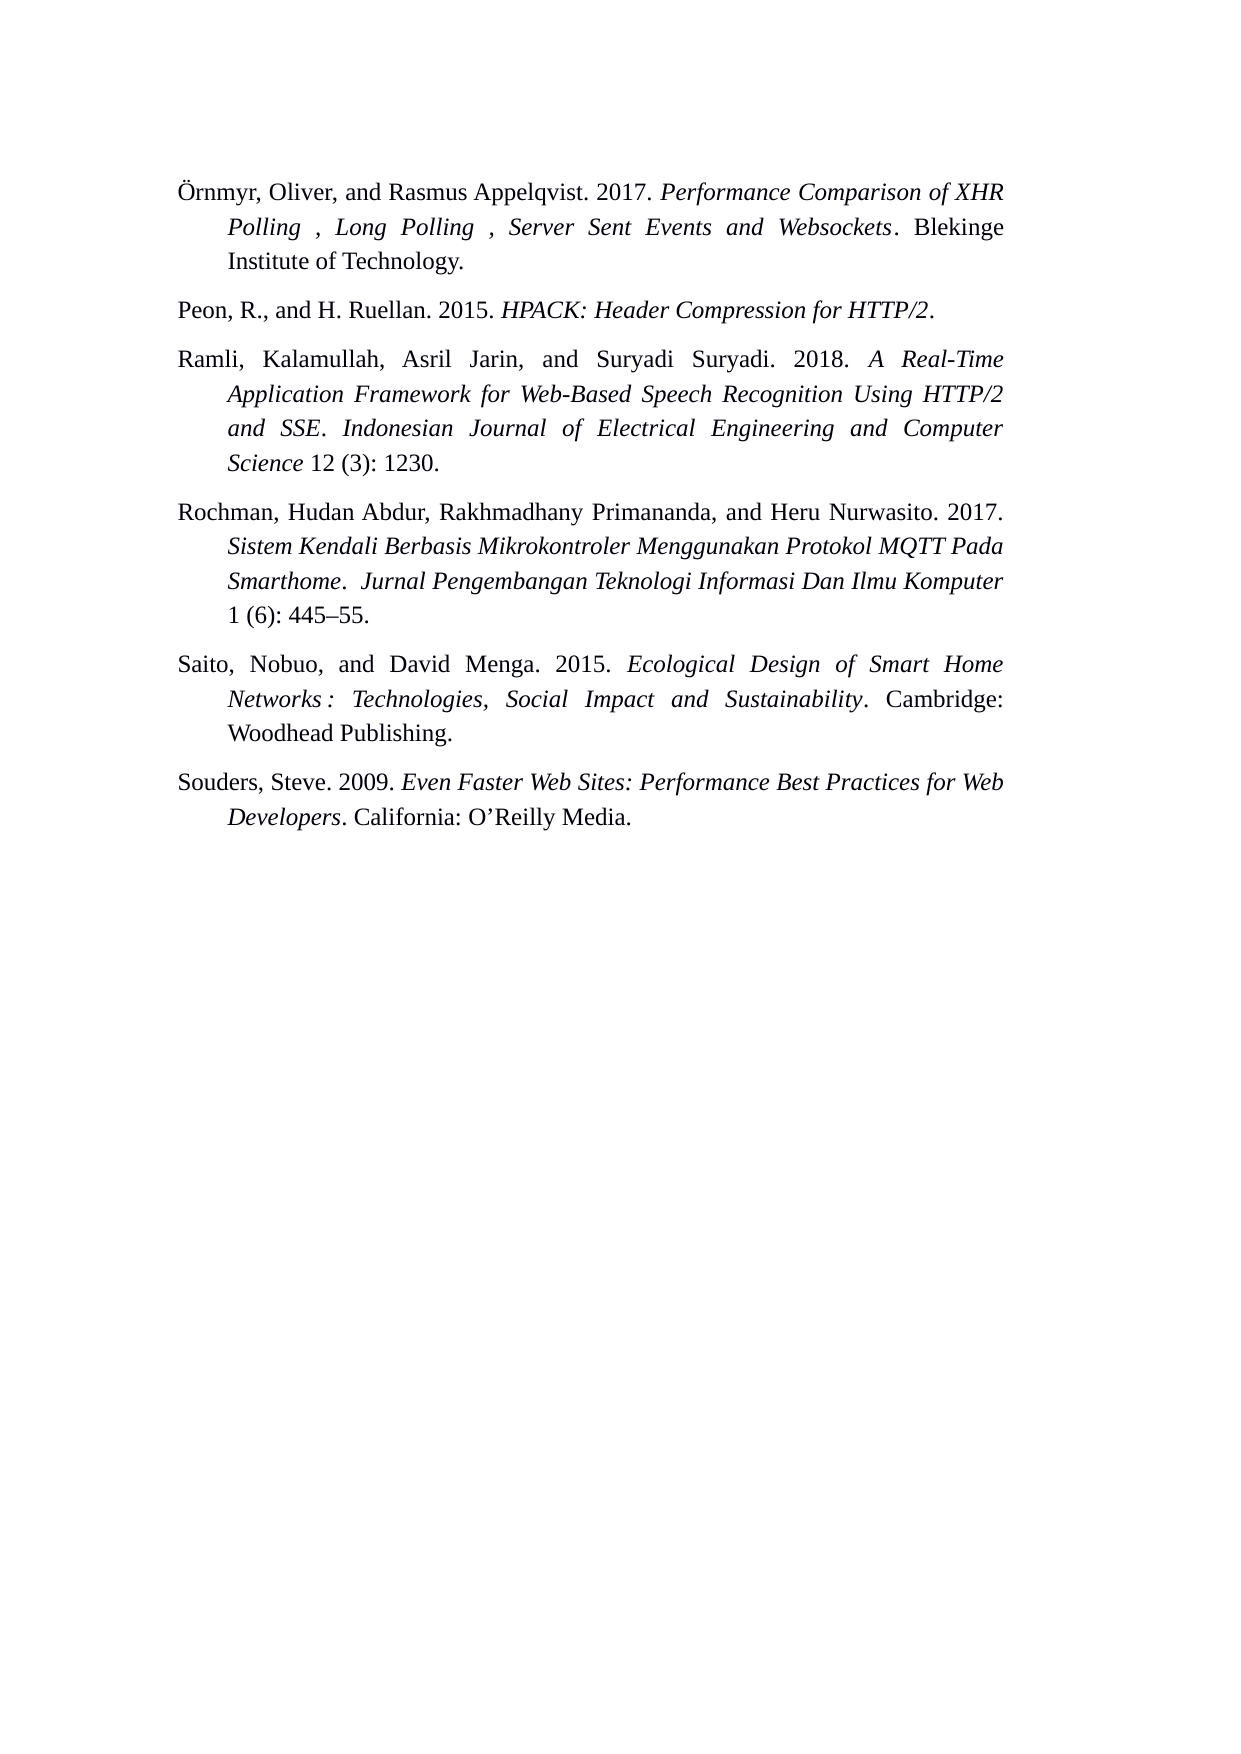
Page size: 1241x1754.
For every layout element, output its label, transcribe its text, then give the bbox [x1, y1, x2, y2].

text Örnmyr, Oliver, and Rasmus Appelqvist. 2017. Performance Comparison of XHR Polling , Long Polling , Server Sent Events and Websockets. Blekinge Institute of Technology. [177, 177, 1004, 275]
text Peon, R., and H. Ruellan. 2015. HPACK: Header Compression for HTTP/2. [177, 295, 1004, 324]
text Rochman, Hudan Abdur, Rakhmadhany Primananda, and Heru Nurwasito. 2017. Sistem Kendali Berbasis Mikrokontroler Menggunakan Protokol MQTT Pada Smarthome. Jurnal Pengembangan Teknologi Informasi Dan Ilmu Komputer 1 (6): 445–55. [177, 497, 1004, 629]
text Saito, Nobuo, and David Menga. 2015. Ecological Design of Smart Home Networks : Technologies, Social Impact and Sustainability. Cambridge: Woodhead Publishing. [177, 649, 1004, 747]
text Souders, Steve. 2009. Even Faster Web Sites: Performance Best Practices for Web Developers. California: O’Reilly Media. [177, 767, 1004, 831]
text Ramli, Kalamullah, Asril Jarin, and Suryadi Suryadi. 2018. A Real-Time Application Framework for Web-Based Speech Recognition Using HTTP/2 and SSE. Indonesian Journal of Electrical Engineering and Computer Science 12 (3): 1230. [177, 344, 1004, 476]
